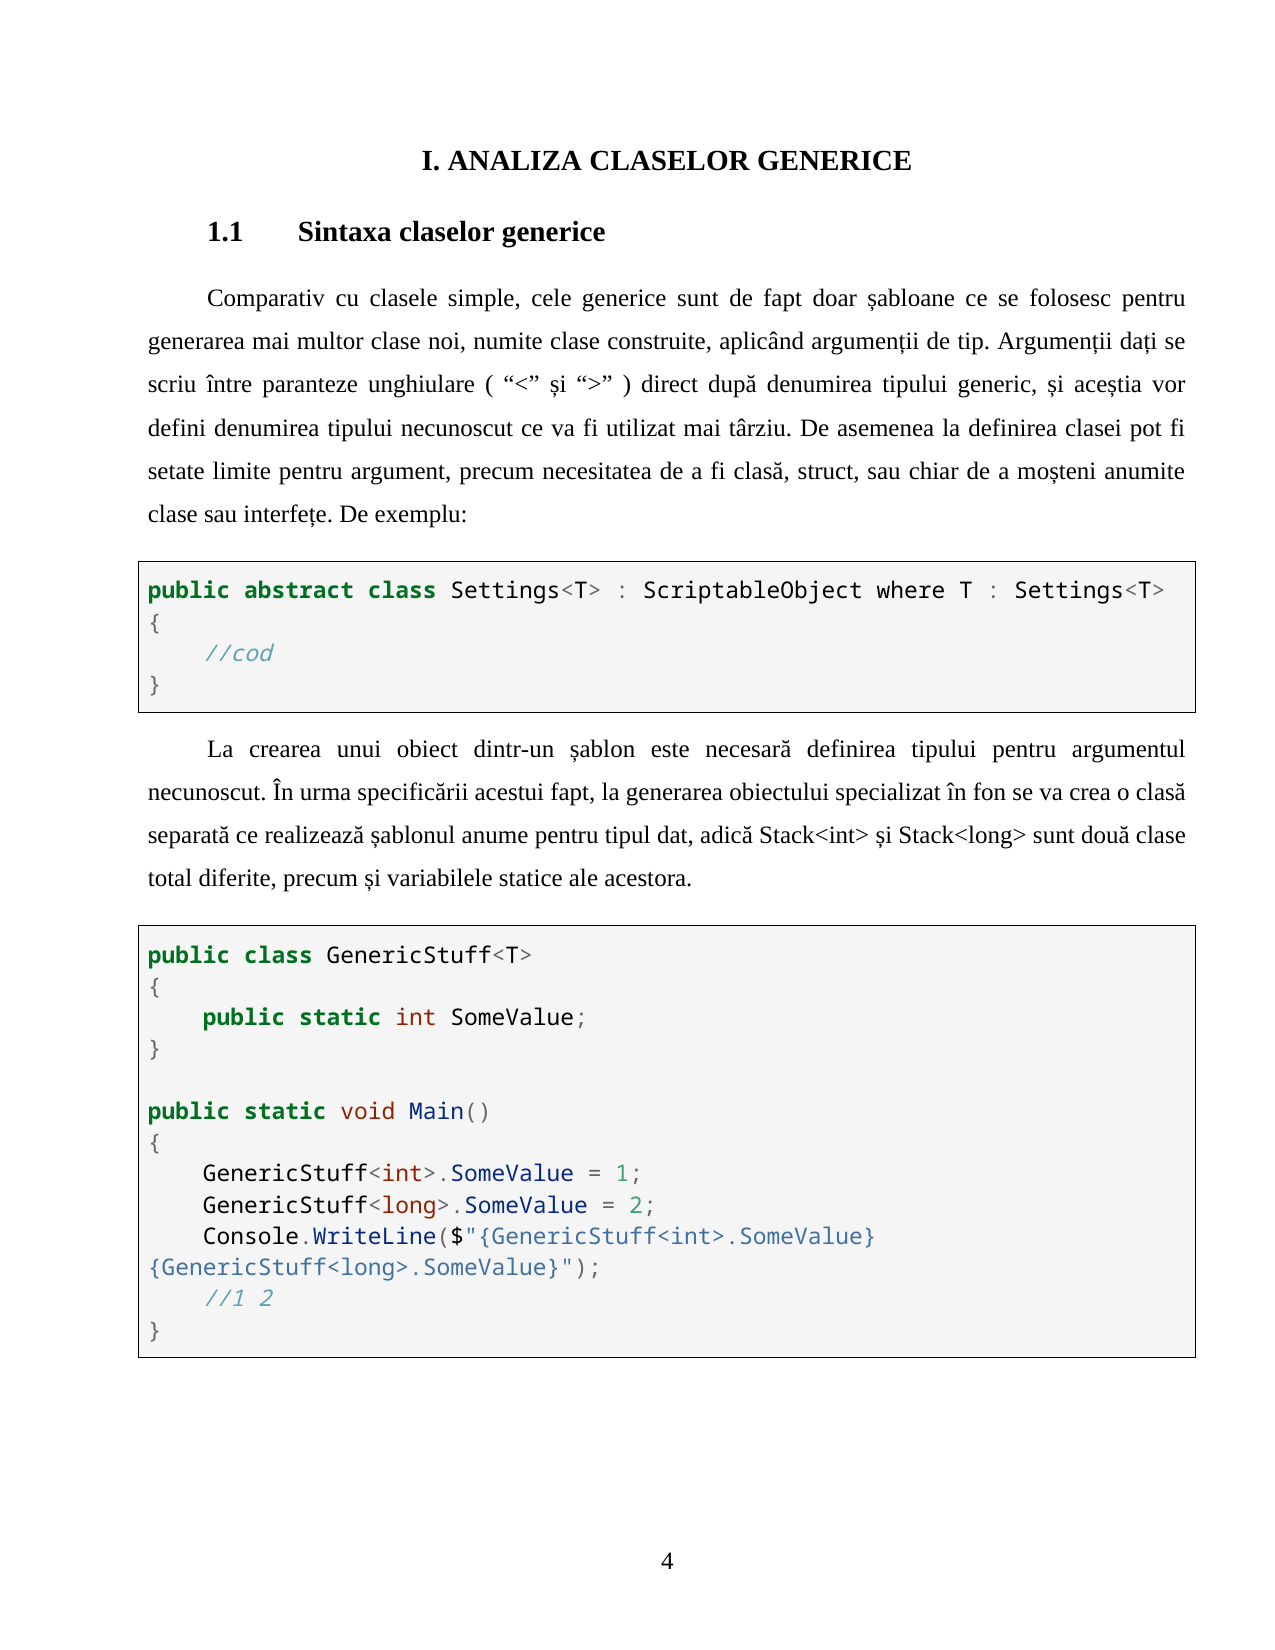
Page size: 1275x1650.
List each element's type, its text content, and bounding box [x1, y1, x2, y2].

text public abstract class Settings<T> : ScriptableObject where T : Settings<T> { //cod } [139, 562, 1195, 712]
subtitle 1.1 Sintaxa claselor generice [148, 214, 1186, 248]
text Comparativ cu clasele simple, cele generice sunt de fapt doar șabloane ce se folosesc pentru generarea mai multor clase noi, numite clase construite, aplicând argumenții de tip. Argumenții dați se scriu între paranteze unghiulare ( “<” și “>” ) direct după denumirea tipului generic, și aceștia vor defini denumirea tipului necunoscut ce va fi utilizat mai târziu. De asemenea la definirea clasei pot fi setate limite pentru argument, precum necesitatea de a fi clasă, struct, sau chiar de a moșteni anumite clase sau interfețe. De exemplu: [148, 283, 1186, 528]
subtitle I. Analiza claselor generice [148, 143, 1186, 177]
text La crearea unui obiect dintr-un șablon este necesară definirea tipului pentru argumentul necunoscut. În urma specificării acestui fapt, la generarea obiectului specializat în fon se va crea o clasă separată ce realizează șablonul anume pentru tipul dat, adică Stack<int> și Stack<long> sunt două clase total diferite, precum și variabilele statice ale acestora. [148, 734, 1186, 892]
text public class GenericStuff<T> { public static int SomeValue; } public static void Main() { GenericStuff<int>.SomeValue = 1; GenericStuff<long>.SomeValue = 2; Console.WriteLine($"{GenericStuff<int>.SomeValue} {GenericStuff<long>.SomeValue}"); //1 2 } [139, 926, 1195, 1357]
